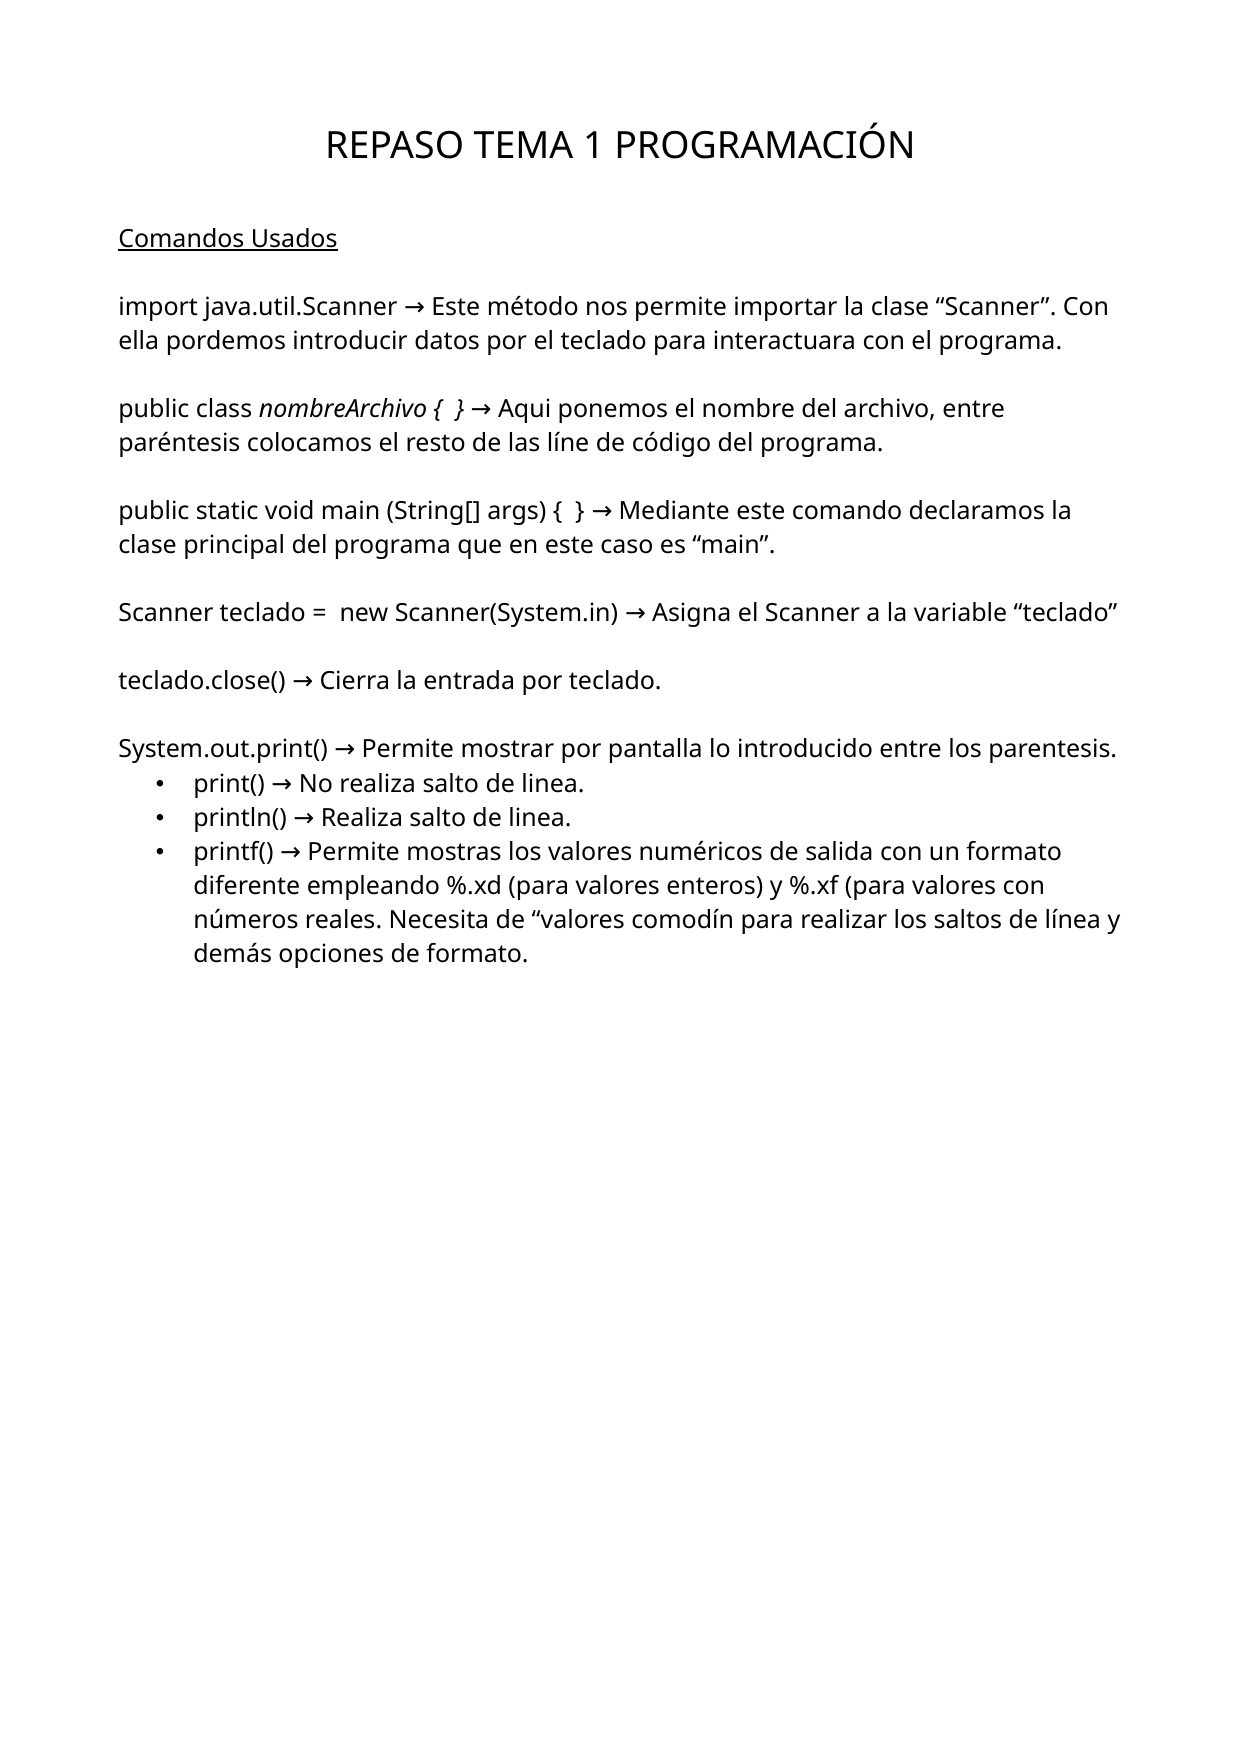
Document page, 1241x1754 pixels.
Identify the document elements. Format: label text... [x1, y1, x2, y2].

text Scanner teclado = new Scanner(System.in) → Asigna el Scanner a la variable “teclado” [118, 595, 1122, 629]
list print() → No realiza salto de linea. [156, 765, 1122, 799]
text REPASO TEMA 1 PROGRAMACIÓN [118, 118, 1122, 169]
list println() → Realiza salto de linea. [156, 799, 1122, 833]
text import java.util.Scanner → Este método nos permite importar la clase “Scanner”. Con ella pordemos introducir datos por el teclado para interactuara con el programa. [118, 288, 1122, 356]
text public static void main (String[] args) { } → Mediante este comando declaramos la clase principal del programa que en este caso es “main”. [118, 493, 1122, 561]
text Comandos Usados [118, 220, 1122, 254]
text teclado.close() → Cierra la entrada por teclado. [118, 663, 1122, 697]
list printf() → Permite mostras los valores numéricos de salida con un formato diferente empleando %.xd (para valores enteros) y %.xf (para valores con números reales. Necesita de “valores comodín para realizar los saltos de línea y demás opciones de formato. [156, 833, 1122, 969]
text System.out.print() → Permite mostrar por pantalla lo introducido entre los parentesis. [118, 731, 1122, 765]
text public class nombreArchivo { } → Aqui ponemos el nombre del archivo, entre paréntesis colocamos el resto de las líne de código del programa. [118, 391, 1122, 459]
